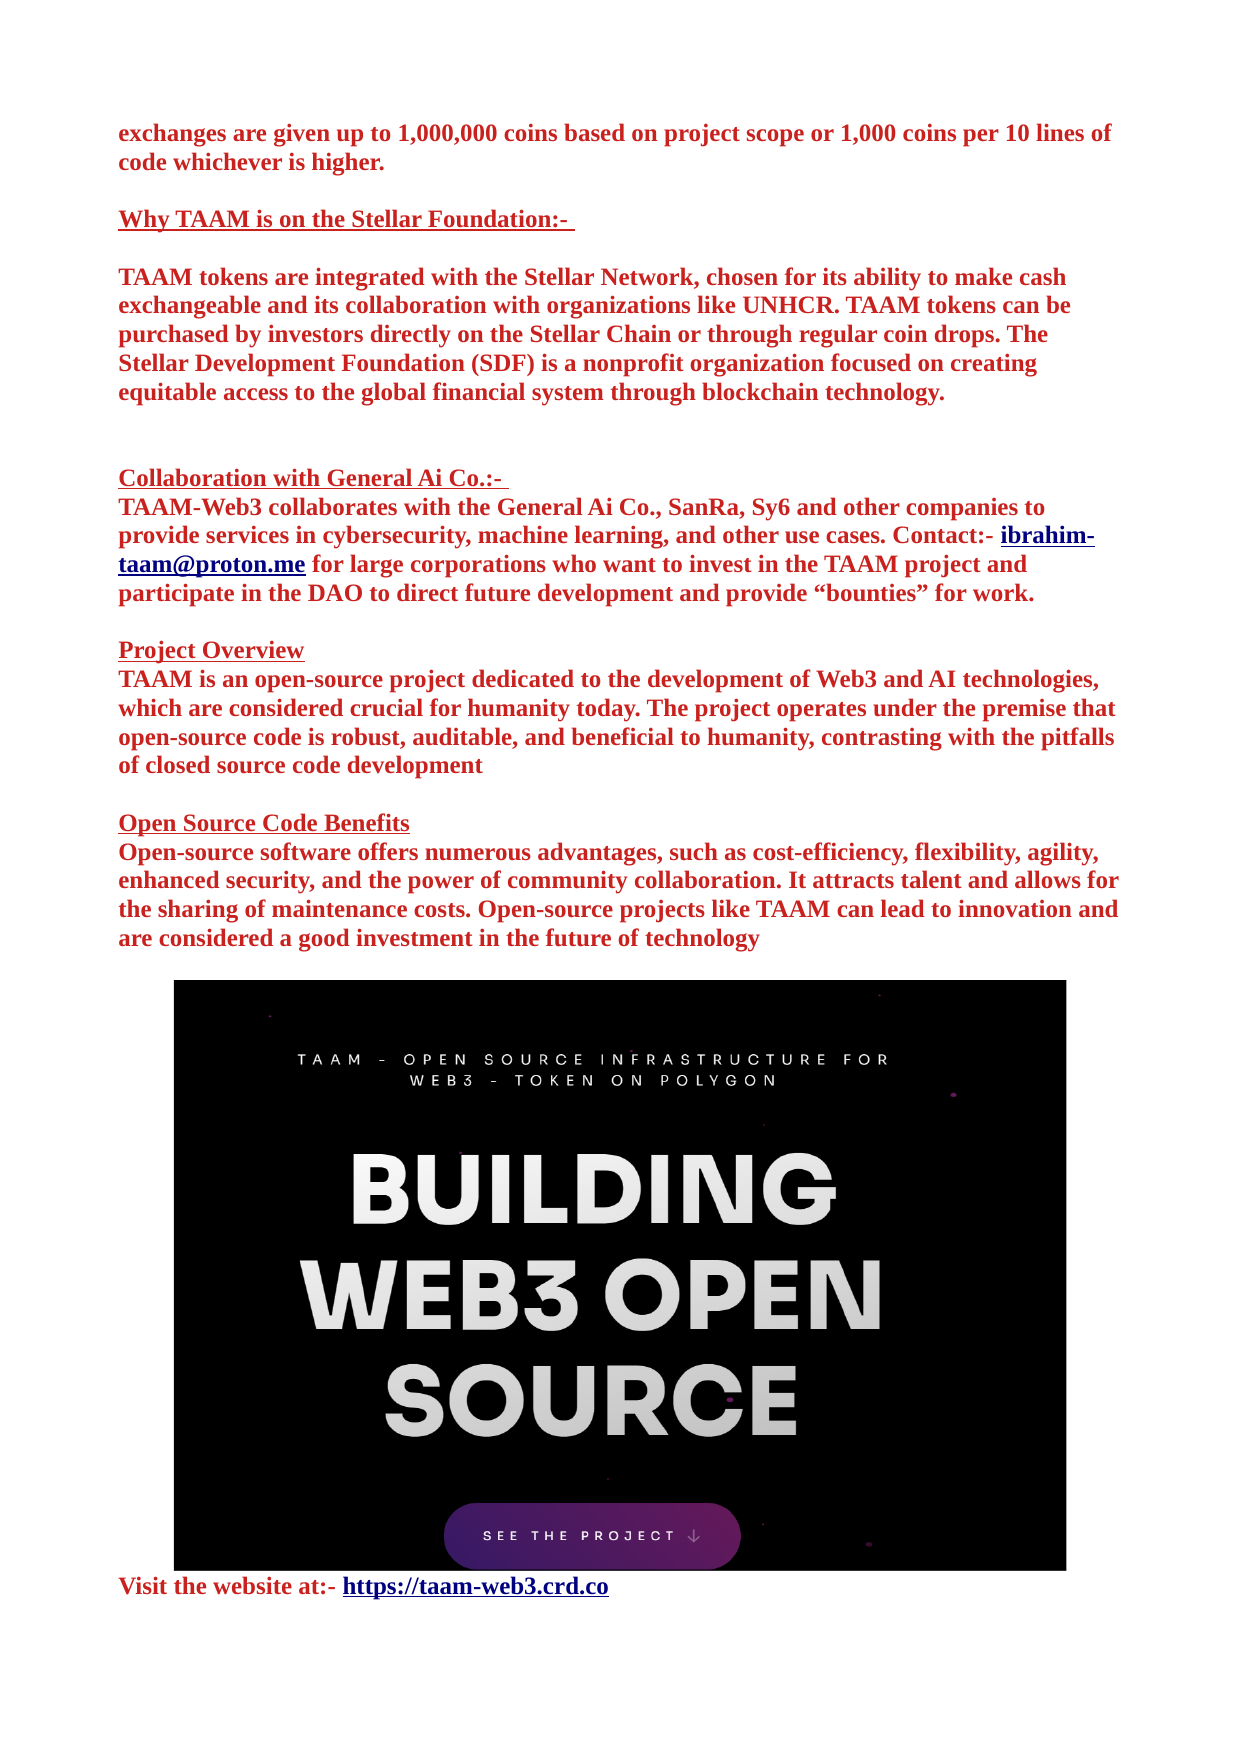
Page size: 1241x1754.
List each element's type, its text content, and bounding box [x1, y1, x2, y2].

text Collaboration with General Ai Co.:- [118, 463, 1122, 492]
text TAAM-Web3 collaborates with the General Ai Co., SanRa, Sy6 and other companies to provide services in cybersecurity, machine learning, and other use cases. Contact:- ibrahim-taam@proton.me for large corporations who want to invest in the TAAM project and participate in the DAO to direct future development and provide “bounties” for work. [118, 492, 1122, 607]
picture [173, 980, 1067, 1571]
text Open Source Code Benefits [118, 808, 1122, 837]
text exchanges are given up to 1,000,000 coins based on project scope or 1,000 coins per 10 lines of code whichever is higher. [118, 118, 1122, 176]
text Why TAAM is on the Stellar Foundation:- [118, 204, 1122, 233]
text TAAM tokens are integrated with the Stellar Network, chosen for its ability to make cash exchangeable and its collaboration with organizations like UNHCR. TAAM tokens can be purchased by investors directly on the Stellar Chain or through regular coin drops. The Stellar Development Foundation (SDF) is a nonprofit organization focused on creating equitable access to the global financial system through blockchain technology. [118, 262, 1122, 406]
text Project Overview [118, 636, 1122, 664]
text Visit the website at:- https://taam-web3.crd.co [118, 981, 1122, 1599]
text TAAM is an open-source project dedicated to the development of Web3 and AI technologies, which are considered crucial for humanity today. The project operates under the premise that open-source code is robust, auditable, and beneficial to humanity, contrasting with the pitfalls of closed source code development [118, 664, 1122, 779]
text Open-source software offers numerous advantages, such as cost-efficiency, flexibility, agility, enhanced security, and the power of community collaboration. It attracts talent and allows for the sharing of maintenance costs. Open-source projects like TAAM can lead to innovation and are considered a good investment in the future of technology [118, 837, 1122, 952]
